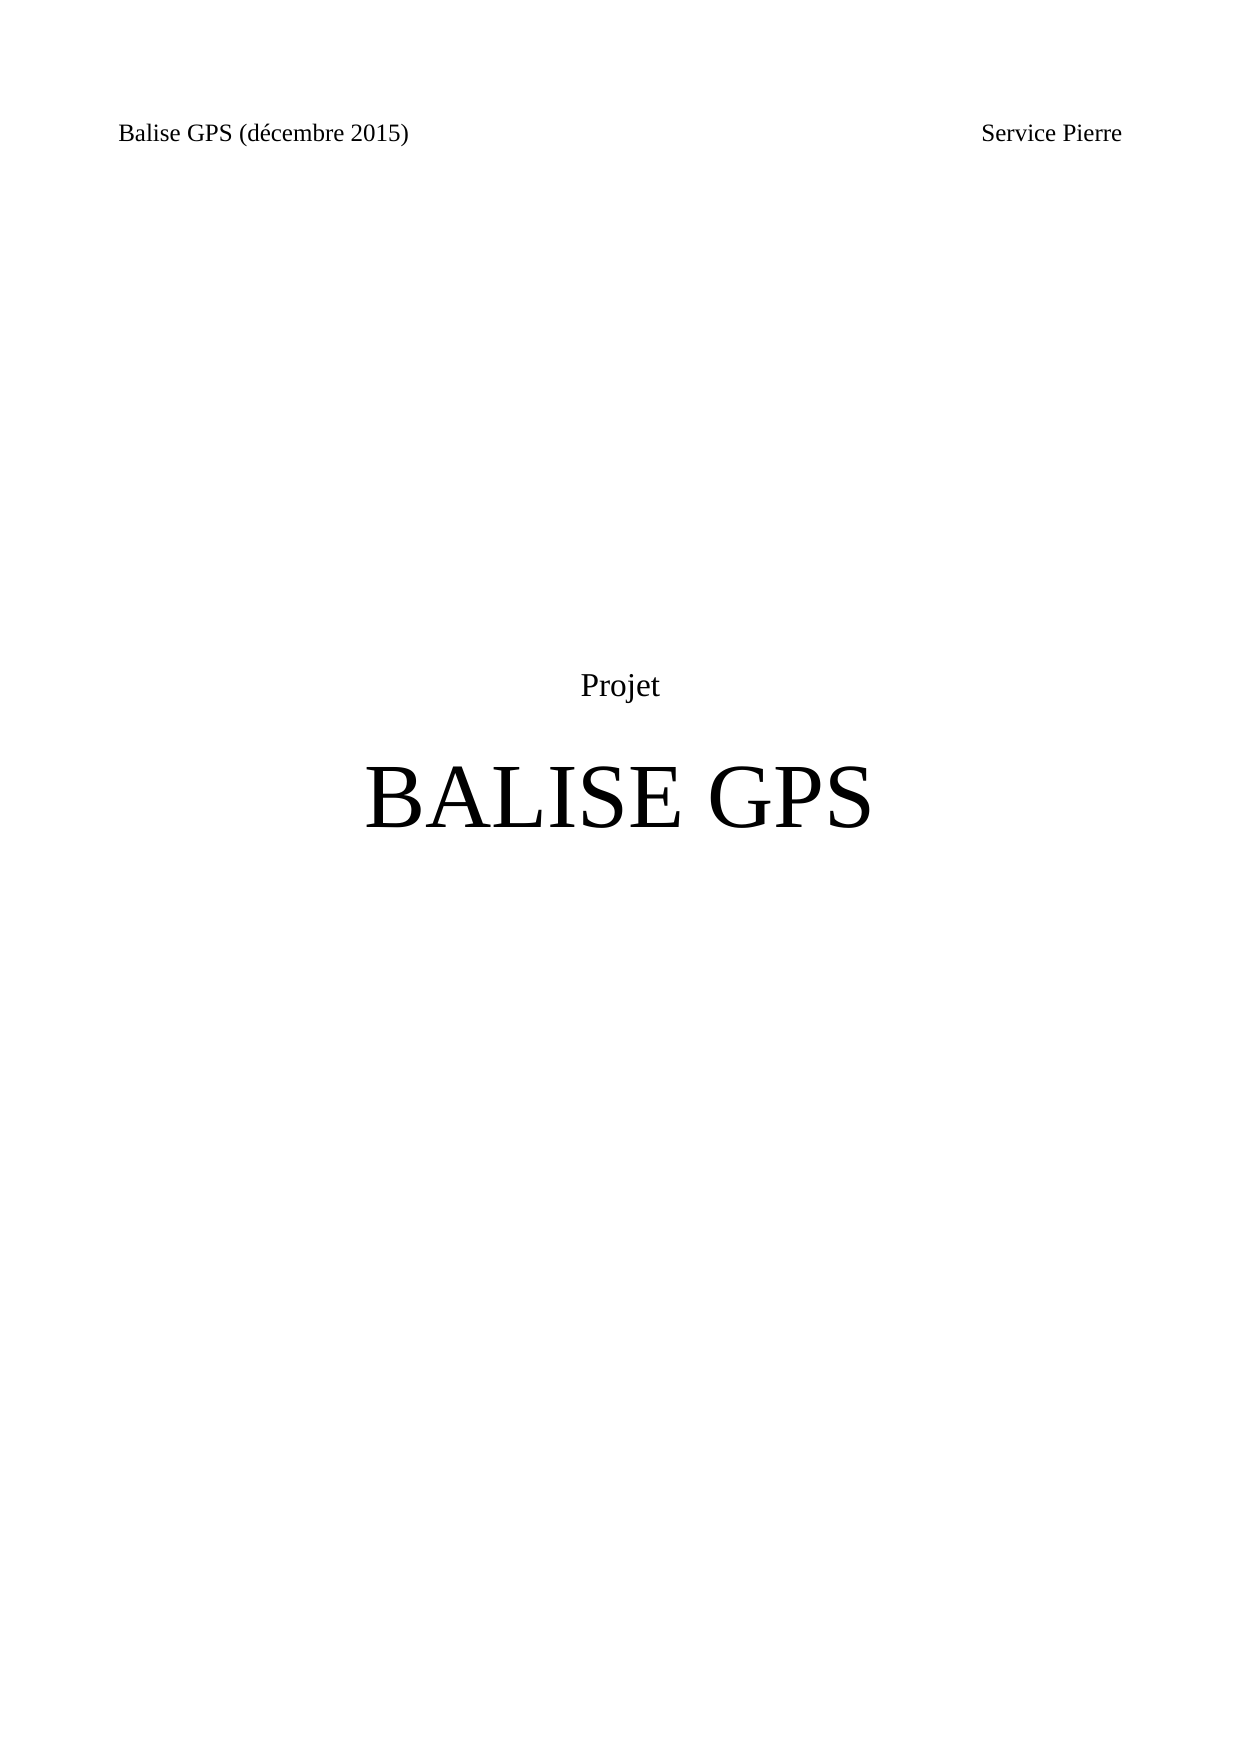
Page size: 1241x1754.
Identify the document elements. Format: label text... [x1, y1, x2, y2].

text Projet [118, 665, 1122, 703]
text BALISE GPS [118, 742, 1122, 847]
